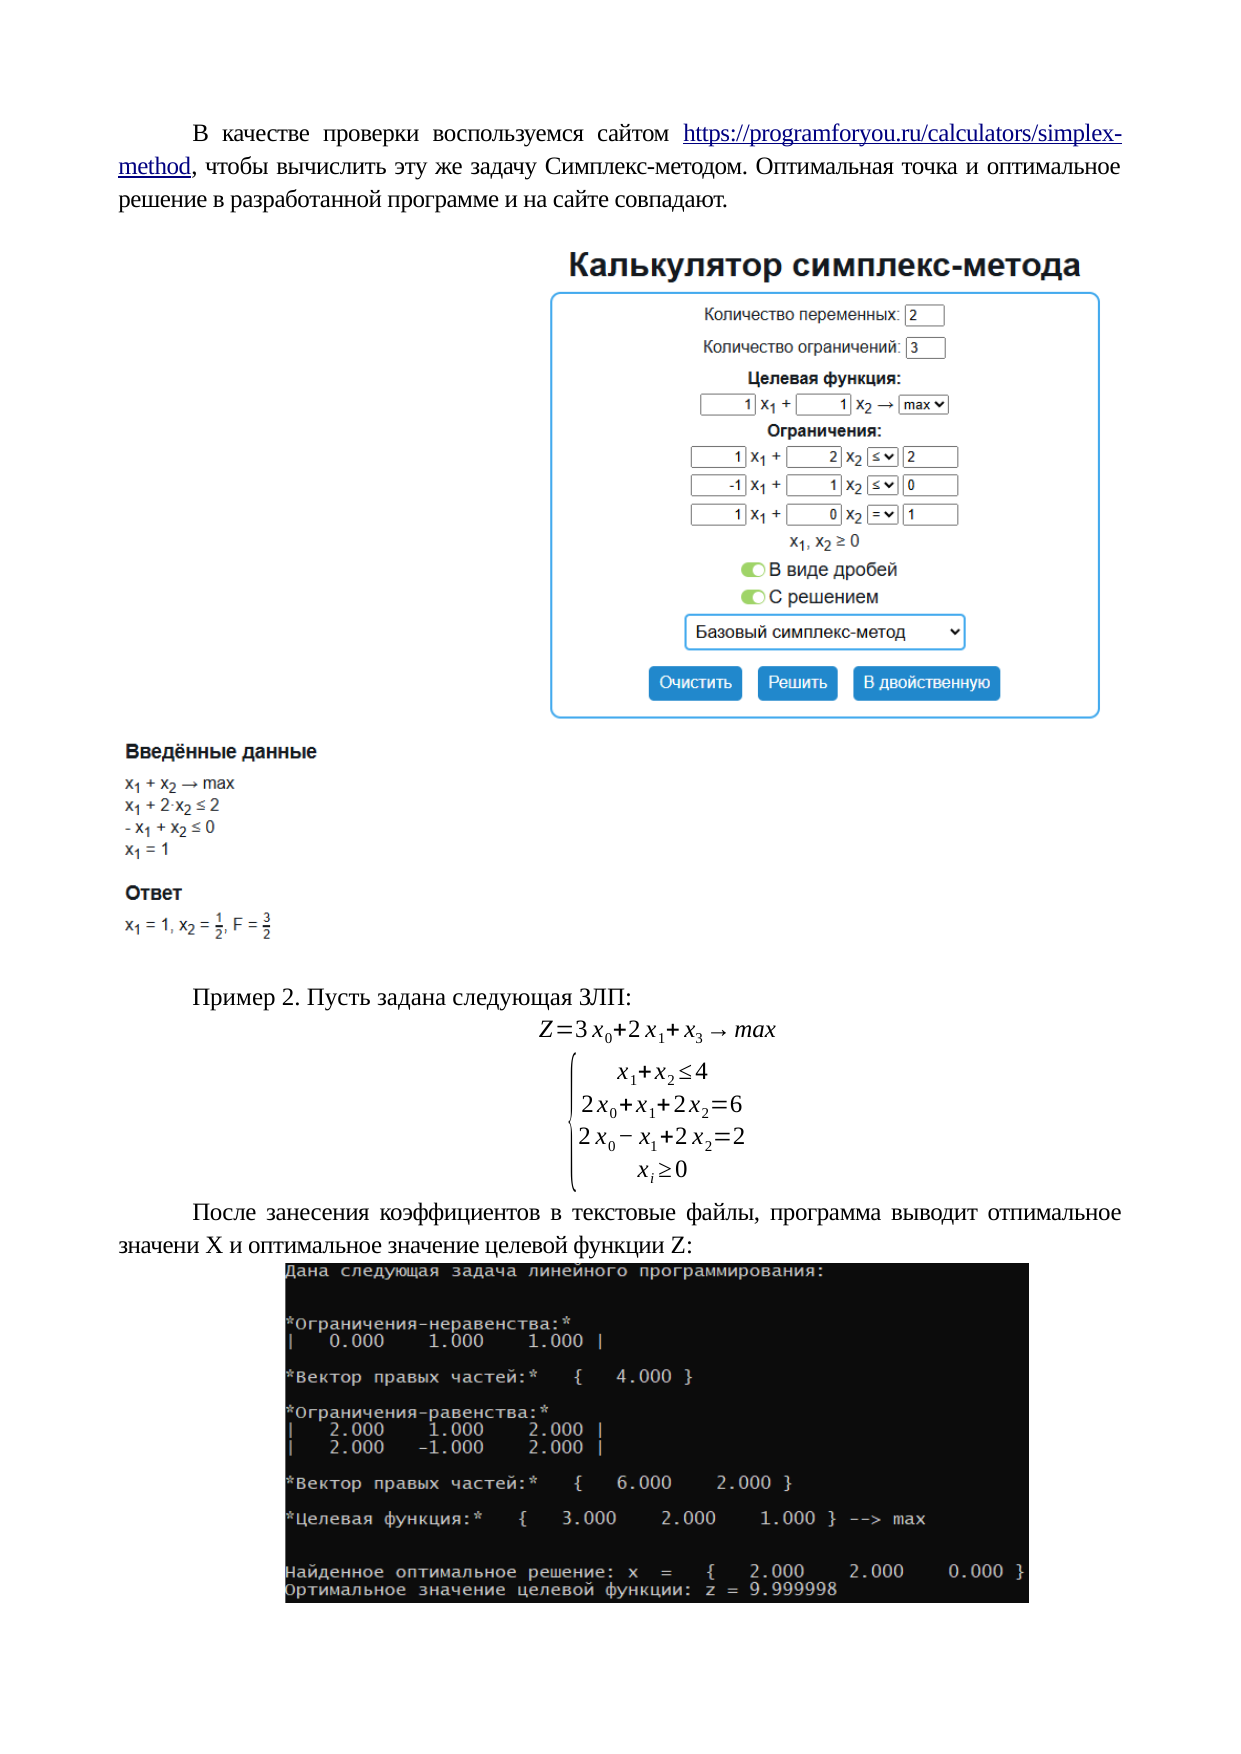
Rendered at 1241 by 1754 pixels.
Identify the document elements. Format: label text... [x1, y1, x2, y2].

picture [120, 251, 1121, 944]
text После занесения коэффициентов в текстовые файлы, программа выводит отпимальное значени X и оптимальное значение целевой функции Z: [118, 1197, 1122, 1259]
text Пример 2. Пусть задана следующая ЗЛП: [118, 982, 1122, 1011]
text В качестве проверки воспользуемся сайтом https://programforyou.ru/calculators/simplex-method, чтобы вычислить эту же задачу Симплекс-методом. Оптимальная точка и оптимальное решение в разработанной программе и на сайте совпадают. [118, 118, 1122, 213]
picture [285, 1263, 1029, 1603]
